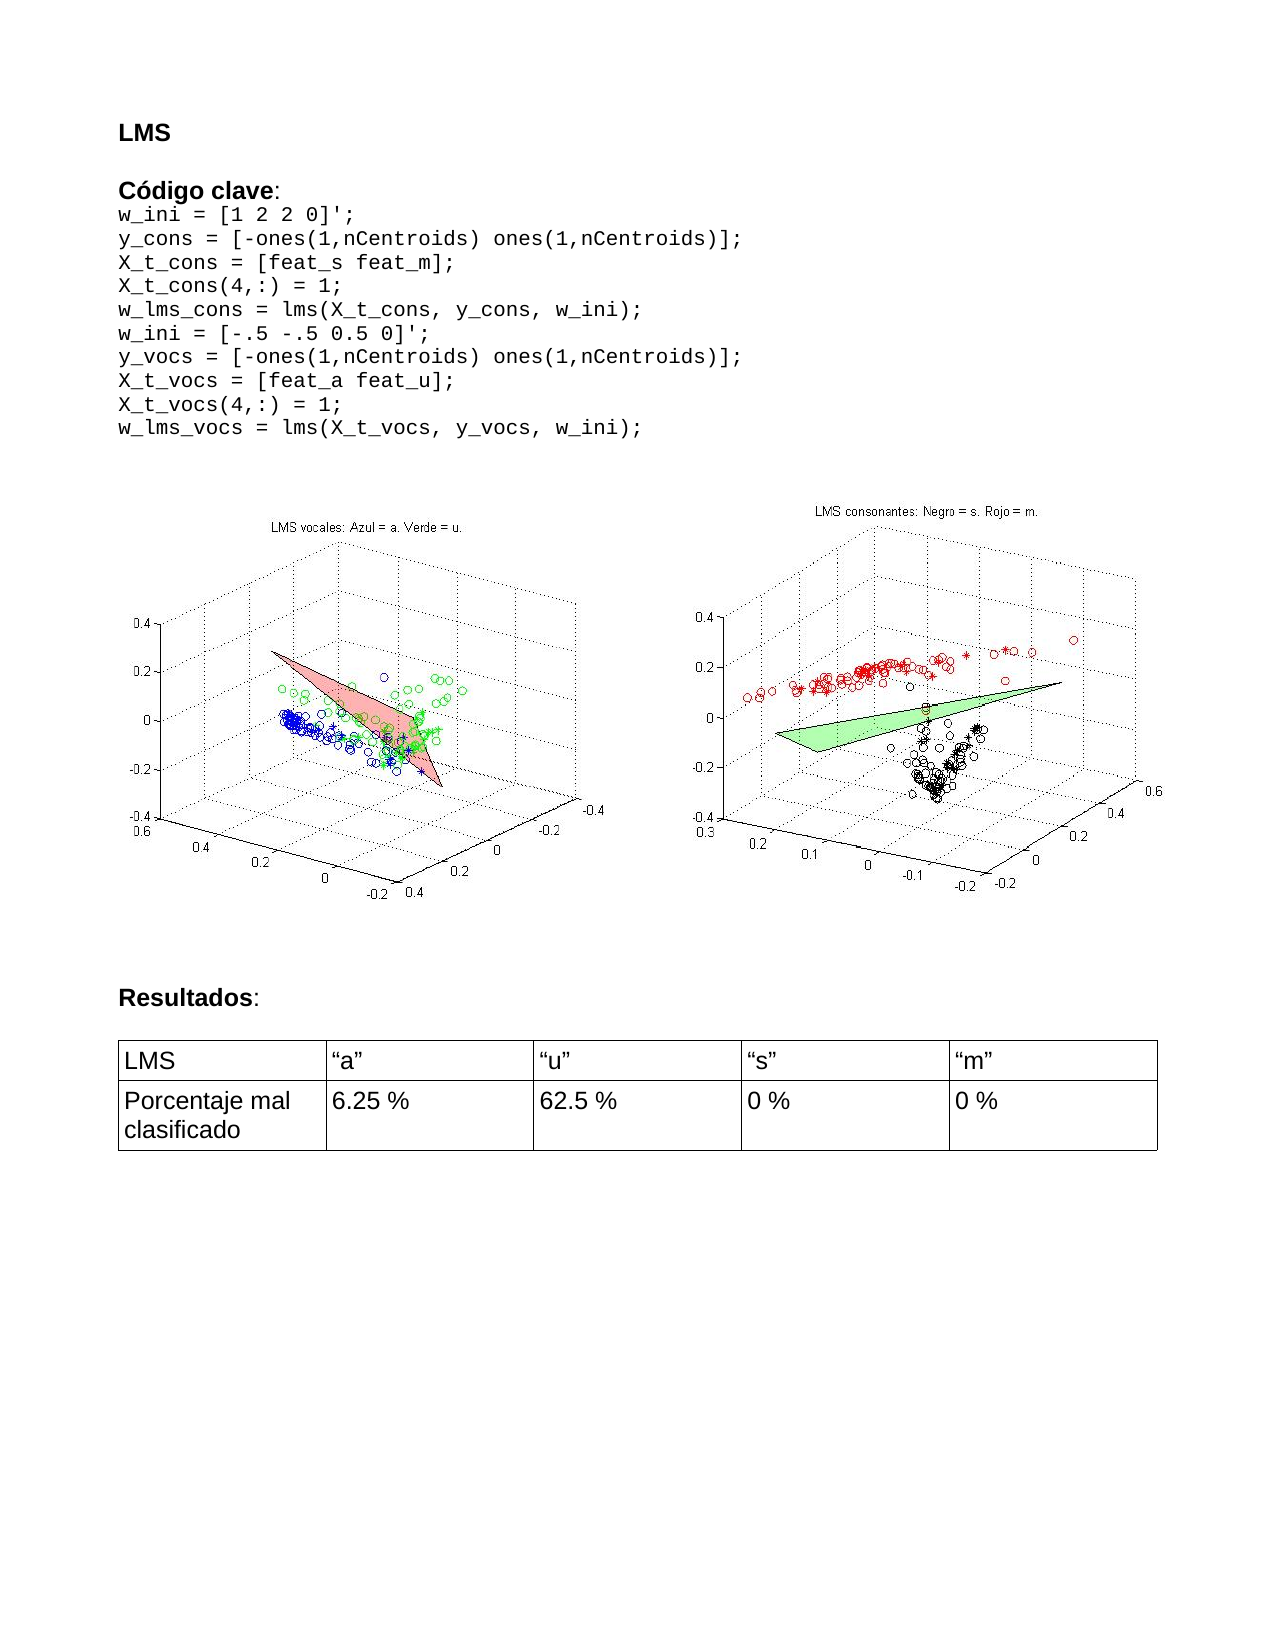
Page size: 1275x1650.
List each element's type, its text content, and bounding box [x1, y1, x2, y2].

text X_t_cons = [feat_s feat_m]; [118, 252, 1157, 275]
table_header “s” [742, 1041, 949, 1080]
text w_lms_cons = lms(X_t_cons, y_cons, w_ini); [118, 299, 1157, 323]
picture [90, 509, 626, 926]
table_cell 6.25 % [327, 1081, 533, 1149]
text y_vocs = [-ones(1,nCentroids) ones(1,nCentroids)]; [118, 346, 1157, 370]
text Código clave: [118, 176, 1157, 204]
table_cell 0 % [950, 1081, 1157, 1149]
table_header “m” [950, 1041, 1157, 1080]
table_cell Porcentaje mal clasificado [119, 1081, 326, 1149]
text X_t_vocs(4,:) = 1; [118, 393, 1157, 417]
text y_cons = [-ones(1,nCentroids) ones(1,nCentroids)]; [118, 228, 1157, 252]
table_header LMS [119, 1041, 326, 1080]
table_header “a” [327, 1041, 533, 1080]
table_cell 62.5 % [534, 1081, 741, 1149]
text X_t_cons(4,:) = 1; [118, 275, 1157, 299]
text X_t_vocs = [feat_a feat_u]; [118, 370, 1157, 393]
picture [654, 493, 1187, 919]
text w_lms_vocs = lms(X_t_vocs, y_vocs, w_ini); [118, 417, 1157, 441]
text w_ini = [1 2 2 0]'; [118, 204, 1157, 228]
text w_ini = [-.5 -.5 0.5 0]'; [118, 323, 1157, 346]
table_cell 0 % [742, 1081, 949, 1149]
table_header “u” [534, 1041, 741, 1080]
text Resultados: [118, 983, 1157, 1011]
text LMS [118, 118, 1157, 147]
